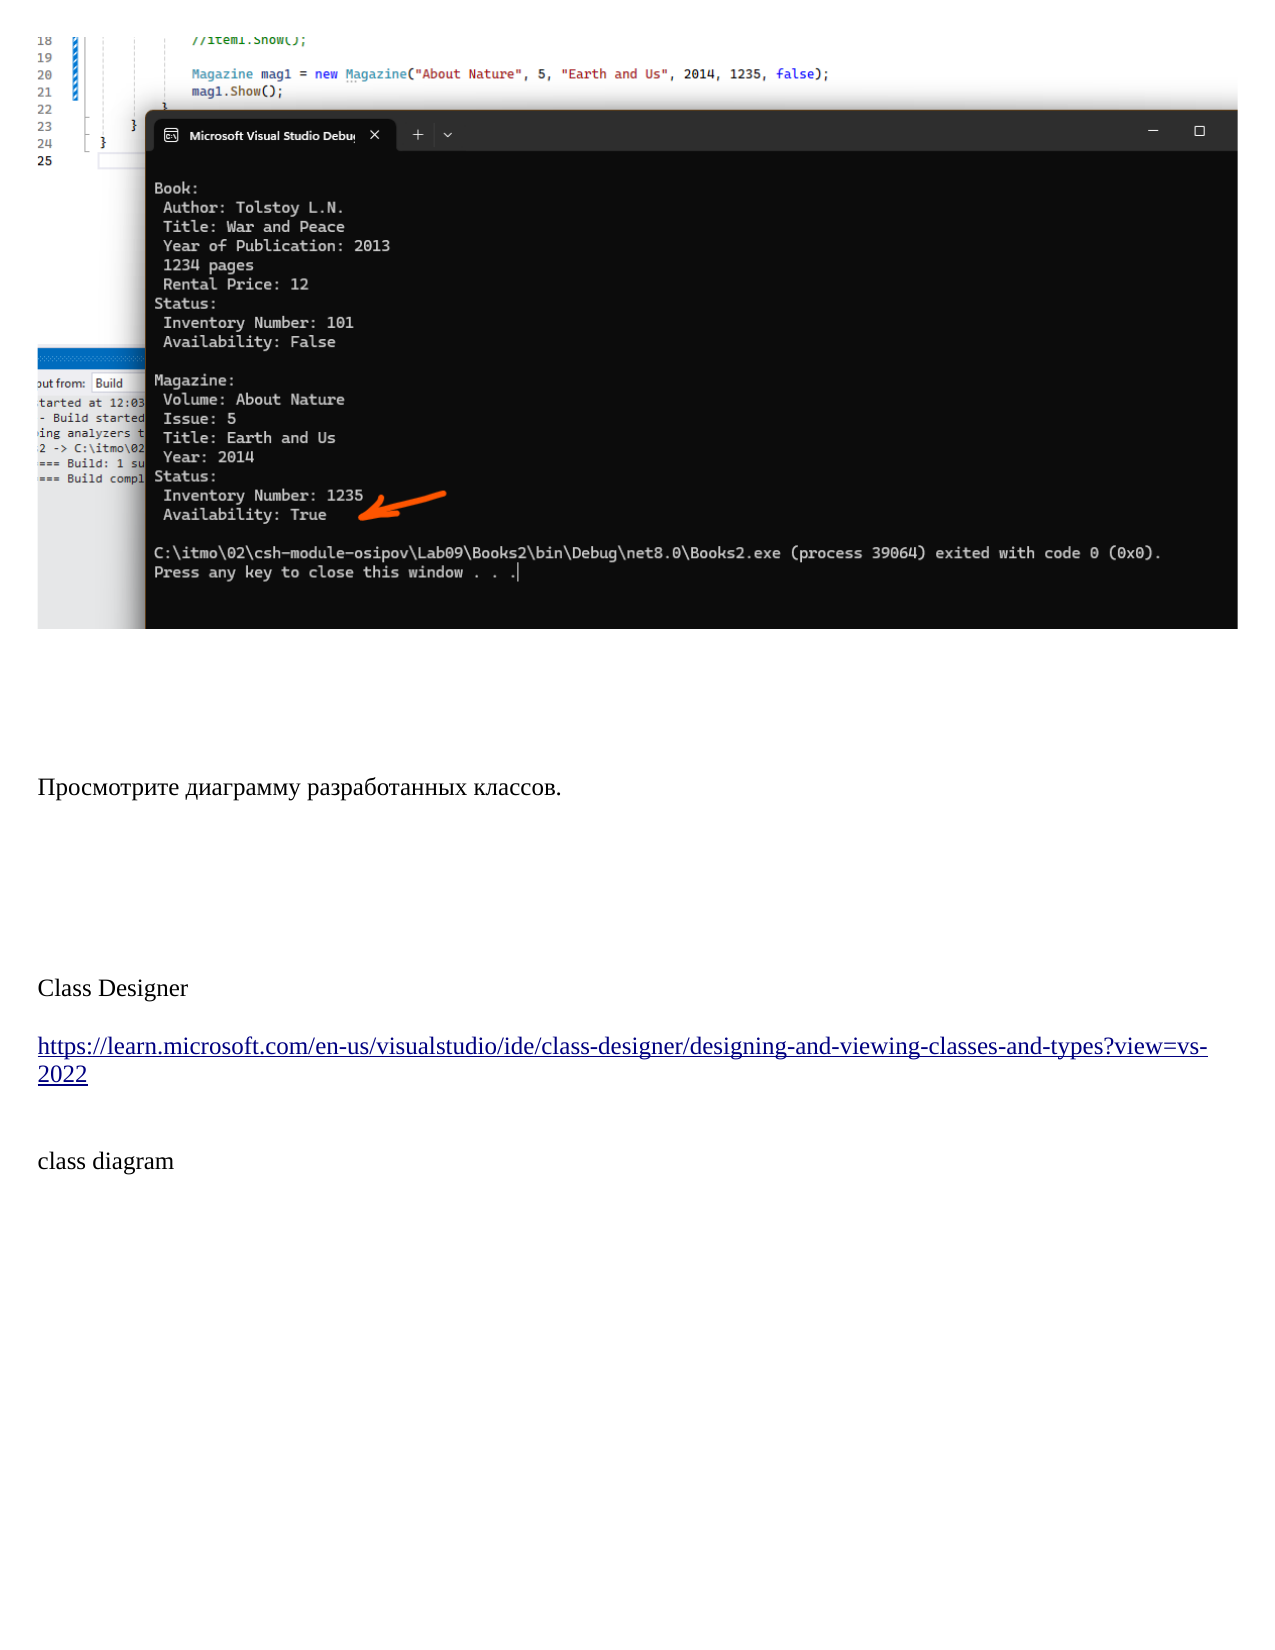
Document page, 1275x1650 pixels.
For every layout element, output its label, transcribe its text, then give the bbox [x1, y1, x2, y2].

picture [37, 37, 1238, 629]
text Class Designer [37, 973, 1237, 1002]
text https://learn.microsoft.com/en-us/visualstudio/ide/class-designer/designing-and-viewing-classes-and-types?view=vs-2022 [37, 1031, 1237, 1088]
text Просмотрите диаграмму разработанных классов. [37, 772, 1237, 801]
text class diagram [37, 1146, 1237, 1174]
